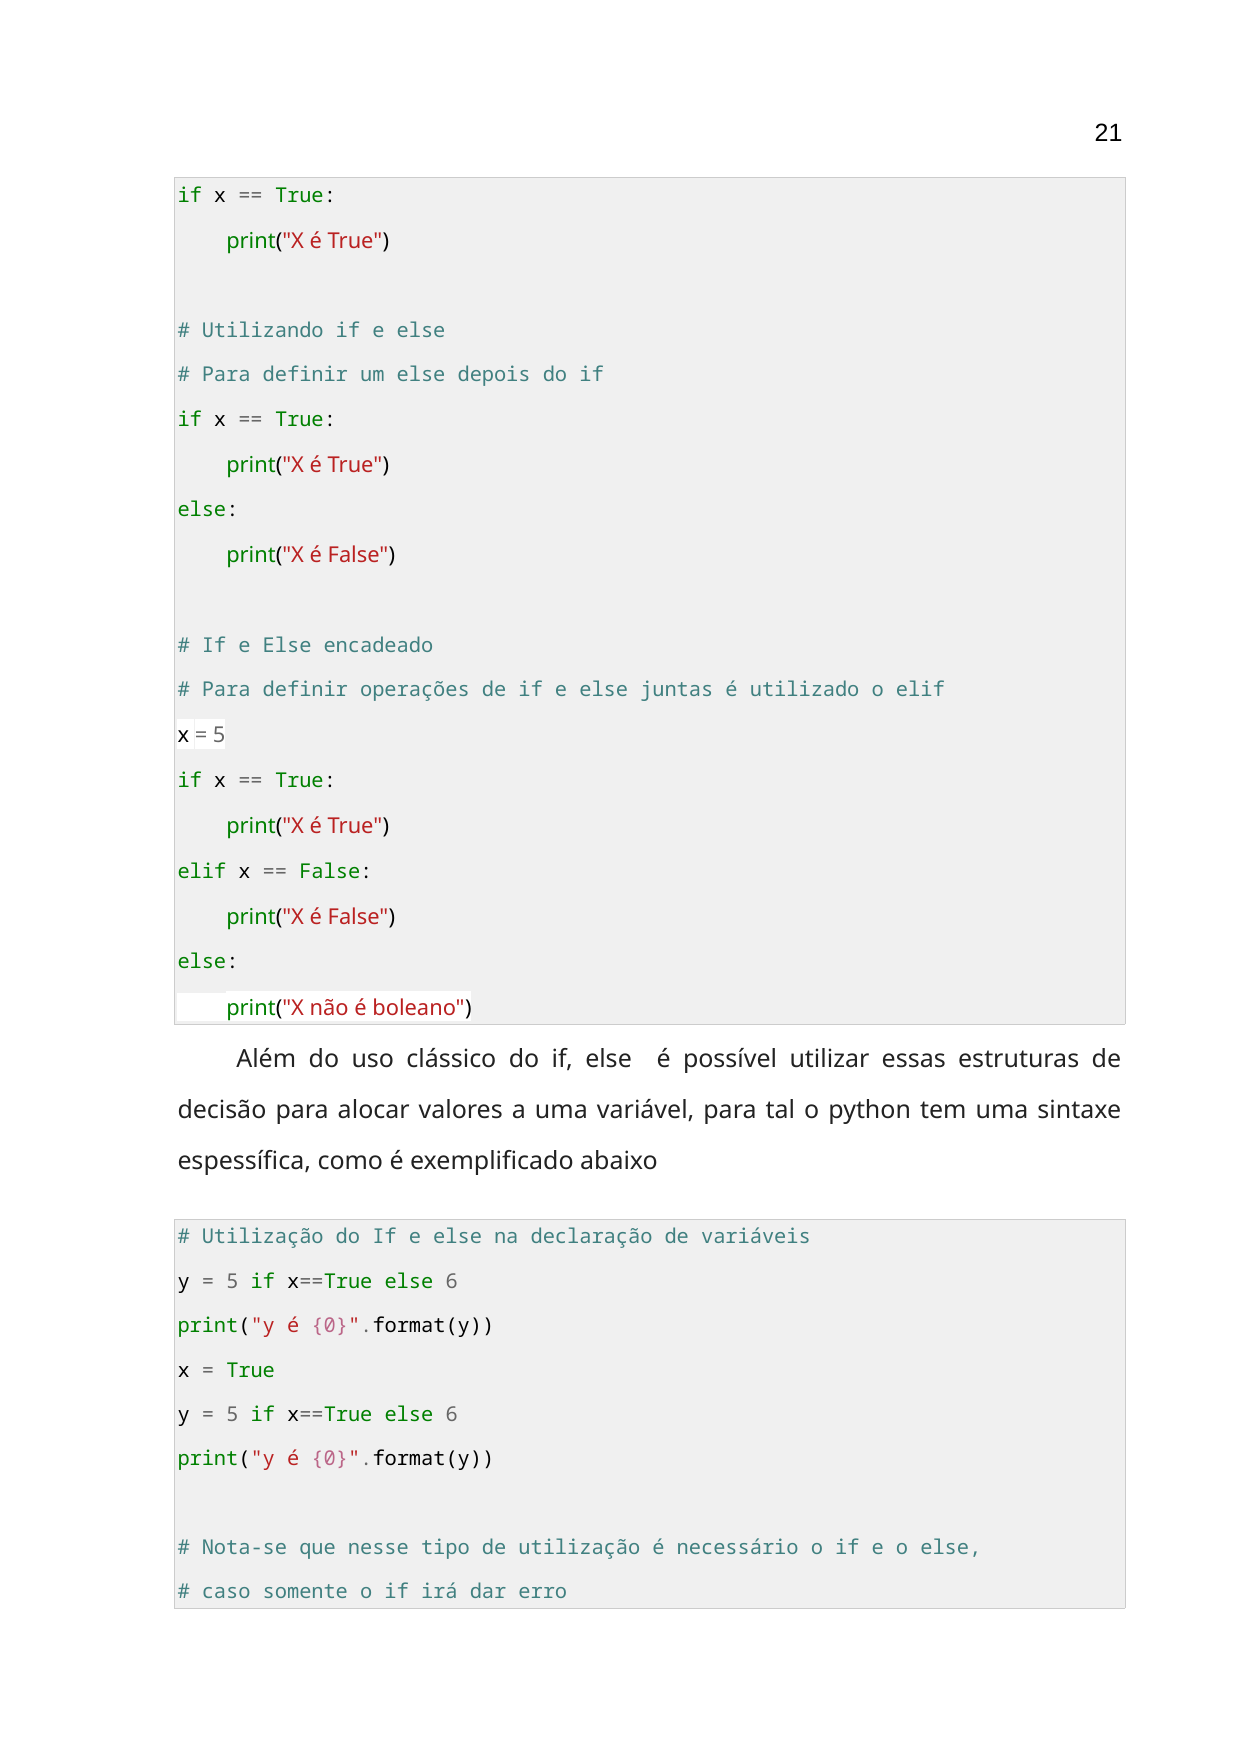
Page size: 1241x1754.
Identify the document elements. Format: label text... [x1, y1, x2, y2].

text # Utilizando if e else [175, 312, 1125, 343]
text y = 5 if x==True else 6 [175, 1397, 1125, 1427]
text if x == True: [175, 762, 1125, 793]
text elif x == False: [175, 853, 1125, 884]
text print("y é {0}".format(y)) [175, 1308, 1125, 1338]
text # Nota-se que nesse tipo de utilização é necessário o if e o else, [175, 1530, 1125, 1560]
text if x == True: [175, 178, 1125, 208]
text else: [175, 944, 1125, 975]
text # If e Else encadeado [175, 627, 1125, 658]
text print("y é {0}".format(y)) [175, 1441, 1125, 1472]
text # caso somente o if irá dar erro [175, 1574, 1125, 1608]
text print("X é True") [175, 446, 1125, 478]
text print("X é False") [175, 898, 1125, 930]
text Além do uso clássico do if, else é possível utilizar essas estruturas de decisão para alocar valores a uma variável, para tal o python tem uma sintaxe espessífica, como é exemplificado abaixo [177, 1041, 1122, 1177]
text y = 5 if x==True else 6 [175, 1263, 1125, 1294]
text print("X não é boleano") [175, 988, 1125, 1024]
text print("X é True") [175, 807, 1125, 839]
text print("X é False") [175, 536, 1125, 569]
text x = True [175, 1352, 1125, 1383]
text print("X é True") [175, 222, 1125, 254]
text # Utilização do If e else na declaração de variáveis [175, 1220, 1125, 1250]
text x = 5 [175, 716, 1125, 749]
text # Para definir operações de if e else juntas é utilizado o elif [175, 672, 1125, 702]
text else: [175, 492, 1125, 523]
text # Para definir um else depois do if [175, 357, 1125, 387]
text if x == True: [175, 401, 1125, 432]
